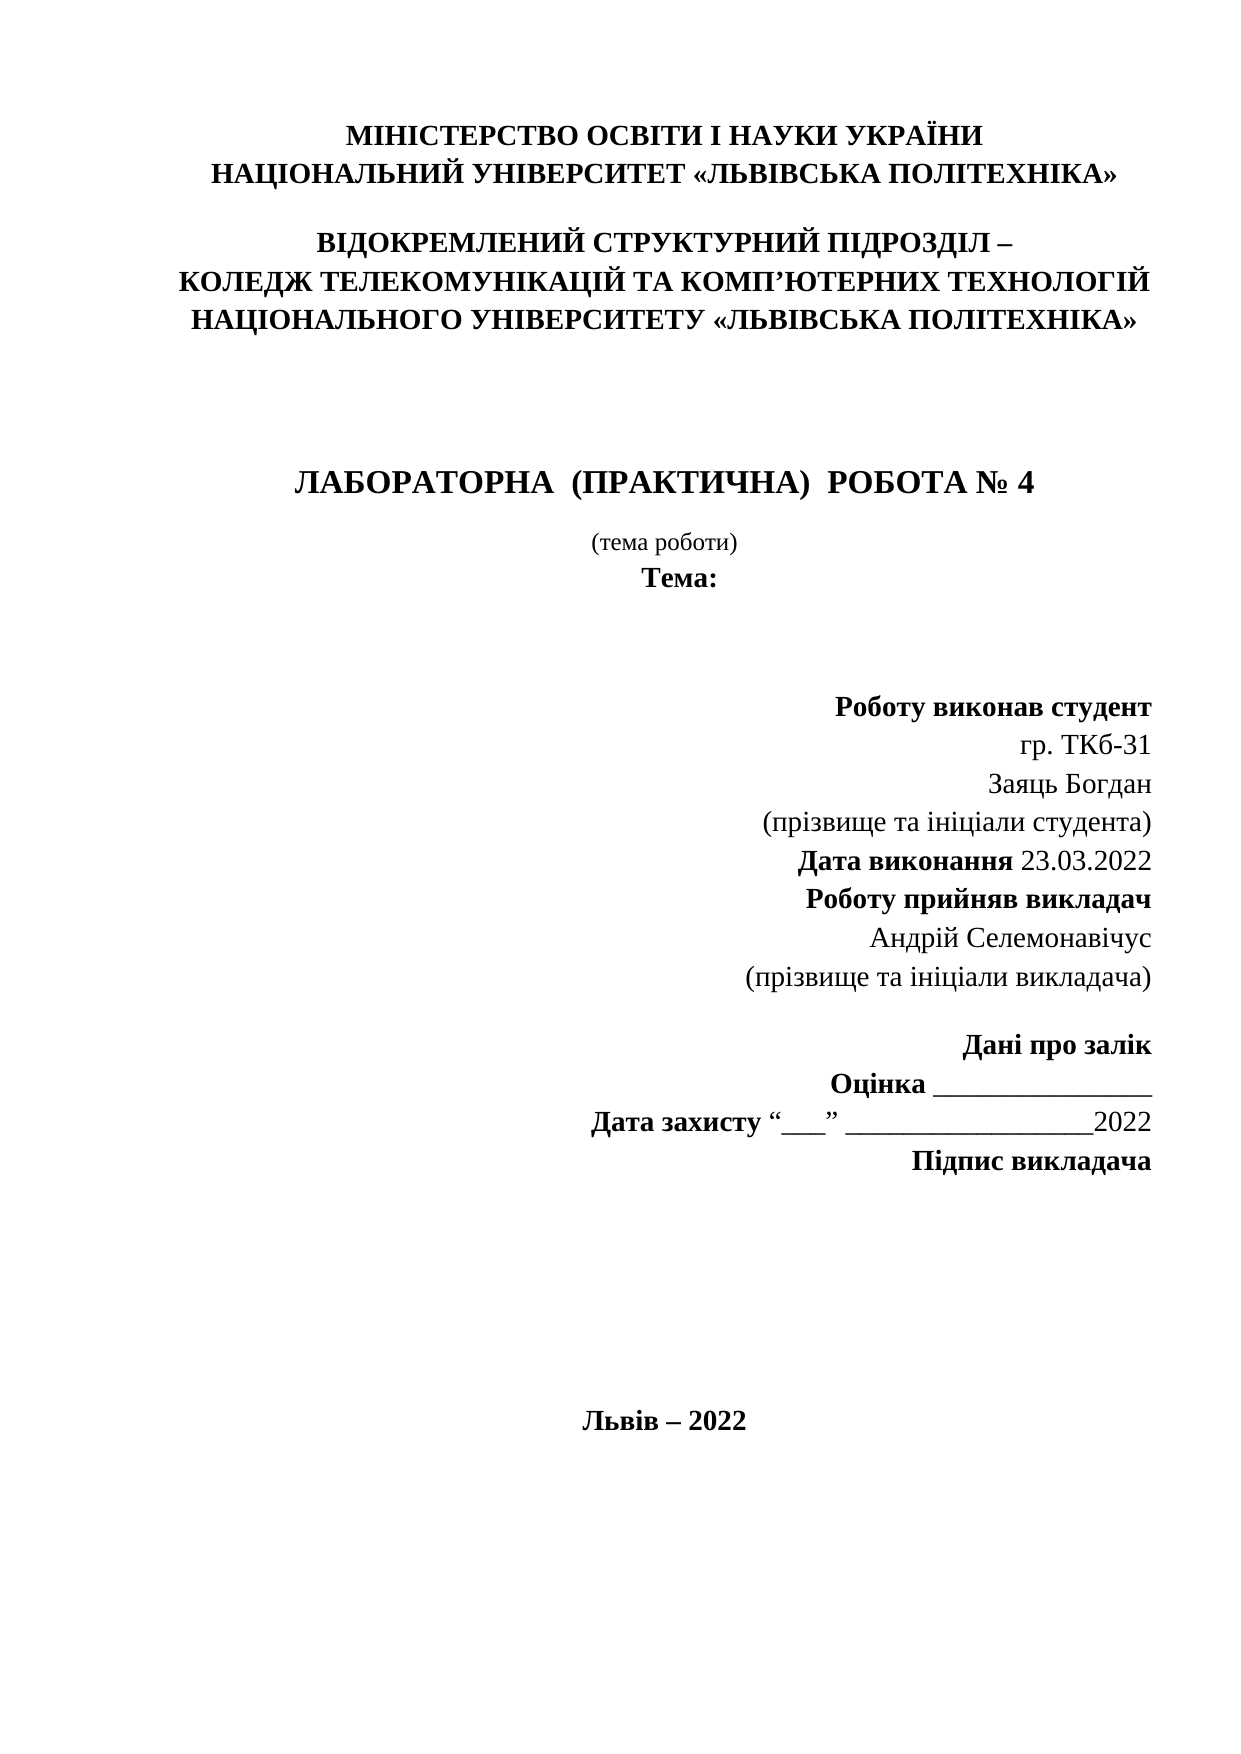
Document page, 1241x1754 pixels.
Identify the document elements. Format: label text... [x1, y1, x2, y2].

text Оцінка _______________ [177, 1066, 1152, 1099]
text МІНІСТЕРСТВО ОСВІТИ І НАУКИ УКРАЇНИ [177, 118, 1152, 152]
text (тема роботи) [177, 527, 1152, 556]
text Тема: [177, 560, 1152, 593]
text НАЦІОНАЛЬНИЙ УНІВЕРСИТЕТ «ЛЬВІВСЬКА ПОЛІТЕХНІКА» [177, 157, 1152, 190]
text ЛАБОРАТОРНА (ПРАКТИЧНА) РОБОТА № 4 [177, 462, 1152, 500]
text Андрій Селемонавічус [177, 920, 1152, 954]
text ВІДОКРЕМЛЕНИЙ СТРУКТУРНИЙ ПІДРОЗДІЛ – [177, 225, 1152, 259]
text Дата виконання 23.03.2022 [177, 843, 1152, 877]
text КОЛЕДЖ ТЕЛЕКОМУНІКАЦІЙ ТА КОМП’ЮТЕРНИХ ТЕХНОЛОГІЙ [177, 264, 1152, 297]
text Дата захисту “___” _________________2022 [177, 1104, 1152, 1138]
text (прізвище та ініціали студента) [177, 804, 1152, 838]
text гр. ТКб-31 [177, 727, 1152, 761]
text Роботу прийняв викладач [177, 882, 1152, 915]
text НАЦІОНАЛЬНОГО УНІВЕРСИТЕТУ «ЛЬВІВСЬКА ПОЛІТЕХНІКА» [177, 302, 1152, 336]
text Заяць Богдан [177, 766, 1152, 799]
text (прізвище та ініціали викладача) [177, 959, 1152, 992]
text Дані про залік [177, 1027, 1152, 1061]
text Підпис викладача [177, 1143, 1152, 1399]
text Роботу виконав студент [177, 689, 1152, 722]
text Львів – 2022 [177, 1403, 1152, 1437]
